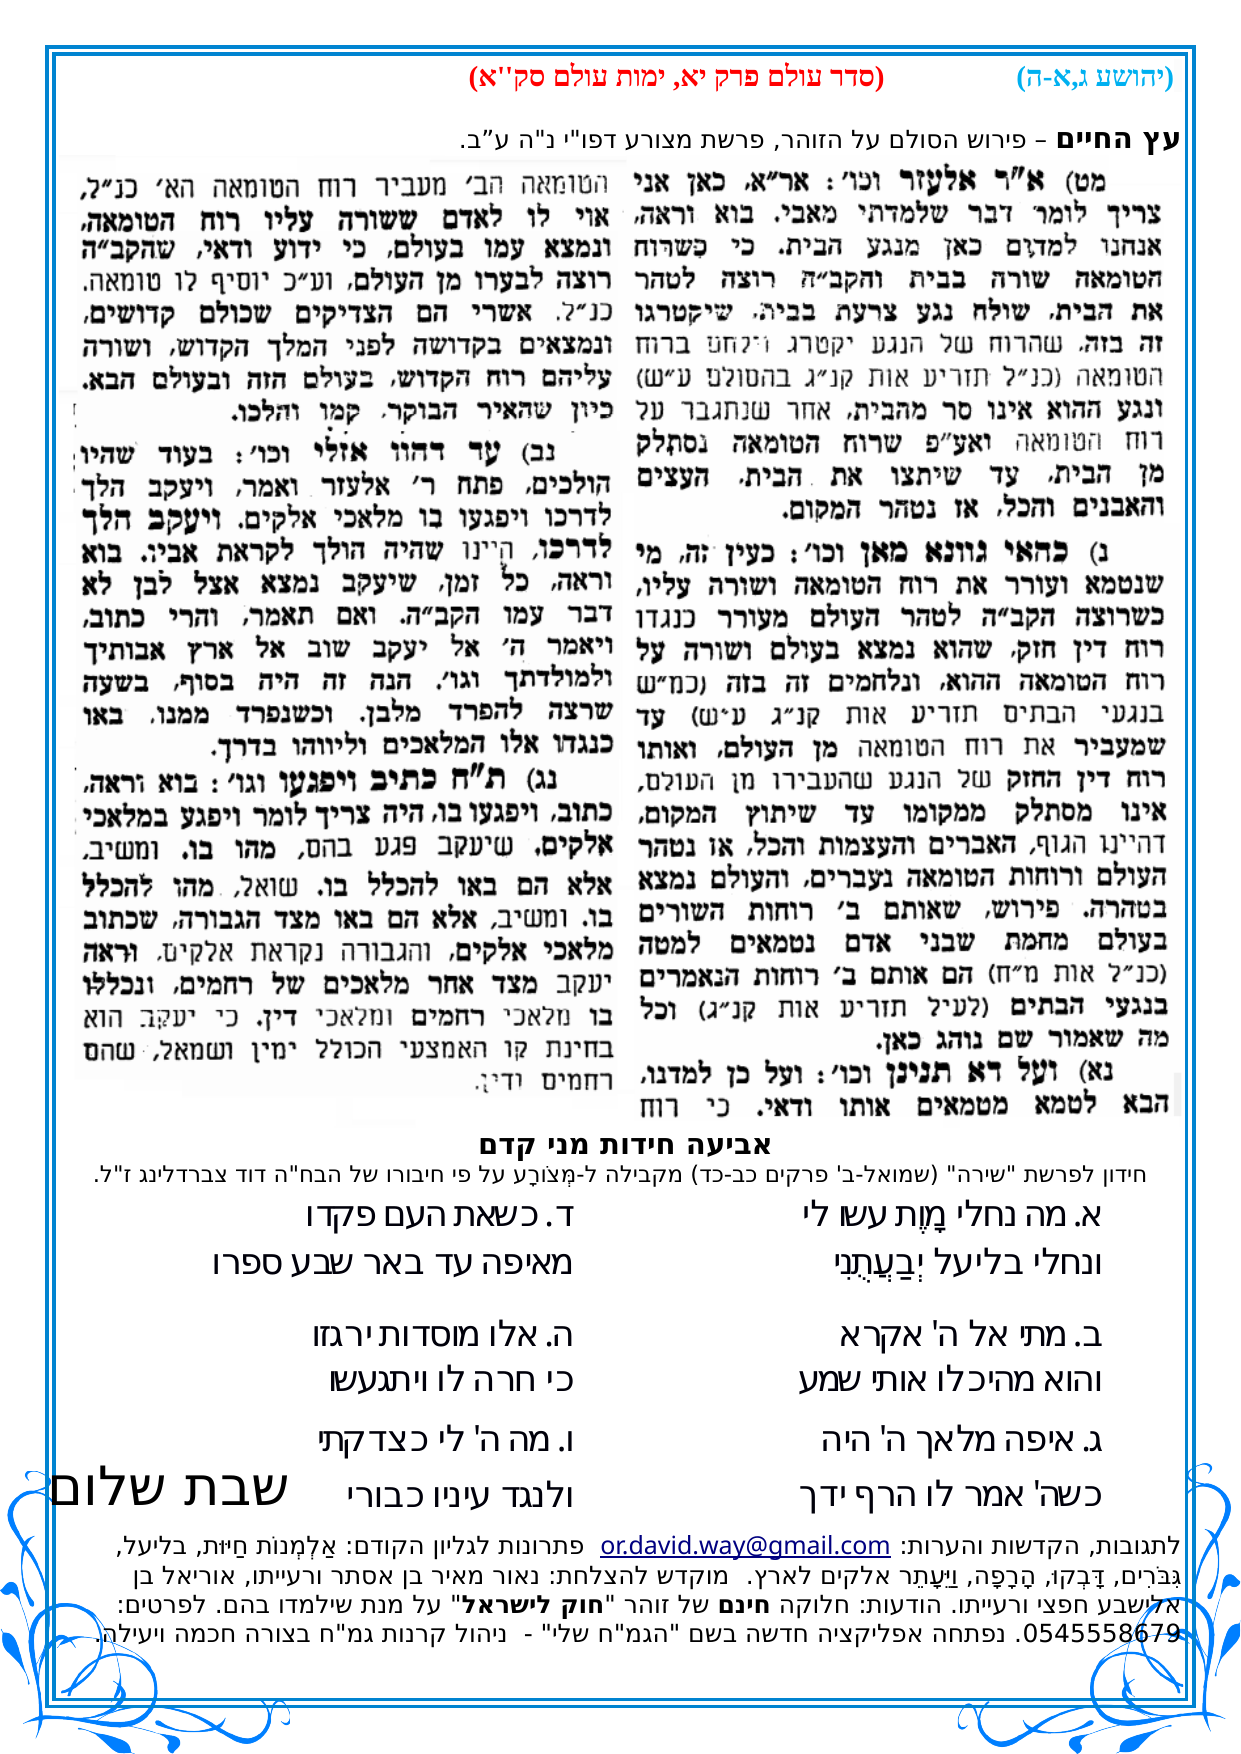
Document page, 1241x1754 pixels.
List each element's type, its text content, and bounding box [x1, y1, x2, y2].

picture [58, 155, 1182, 1128]
picture [49, 1471, 290, 1705]
list לתגובות, הקדשות והערות: or.david.way@gmail.com פתרונות לגליון הקודם: אַלְמְנוֹת חַיּוּת, בליעל, גִּבֹּרִים, דָּבְקוּ, הָרָפָה, וַיֵּעָתֵר אלקים לארץ. מוקדש להצלחת: נאור מאיר בן אסתר ורעייתו, אוריאל בן אלישבע חפצי ורעייתו. הודעות: חלוקה חינם של זוהר "חוק לישראל" על מנת שילמדו בהם. לפרטים: 0545558679. נפתחה אפליקציה חדשה בשם "הגמ"ח שלי" - ניהול קרנות גמ"ח בצורה חכמה ויעילה. [59, 1188, 1182, 1649]
picture [0, 1471, 290, 1754]
list עץ החיים – פירוש הסולם על הזוהר, פרשת מצורע דפו"י נ"ה ע”ב. [59, 121, 1182, 155]
text חידון לפרשת "שירה" (שמואל-ב' פרקים כב-כד) מקבילה ל-מְּצֹורָע על פי חיבורו של הבח"ה דוד צברדלינג ז"ל. [59, 1161, 1182, 1188]
picture [57, 1479, 73, 1501]
picture [957, 1463, 1185, 1698]
picture [957, 1463, 1192, 1705]
list (יהושע ג,א-ה) (סדר עולם פרק יא, ימות עולם סק''א) [59, 59, 1182, 92]
picture [56, 1471, 290, 1698]
text אביעה חידות מני קדם [59, 1128, 1182, 1161]
picture [957, 1463, 1241, 1754]
